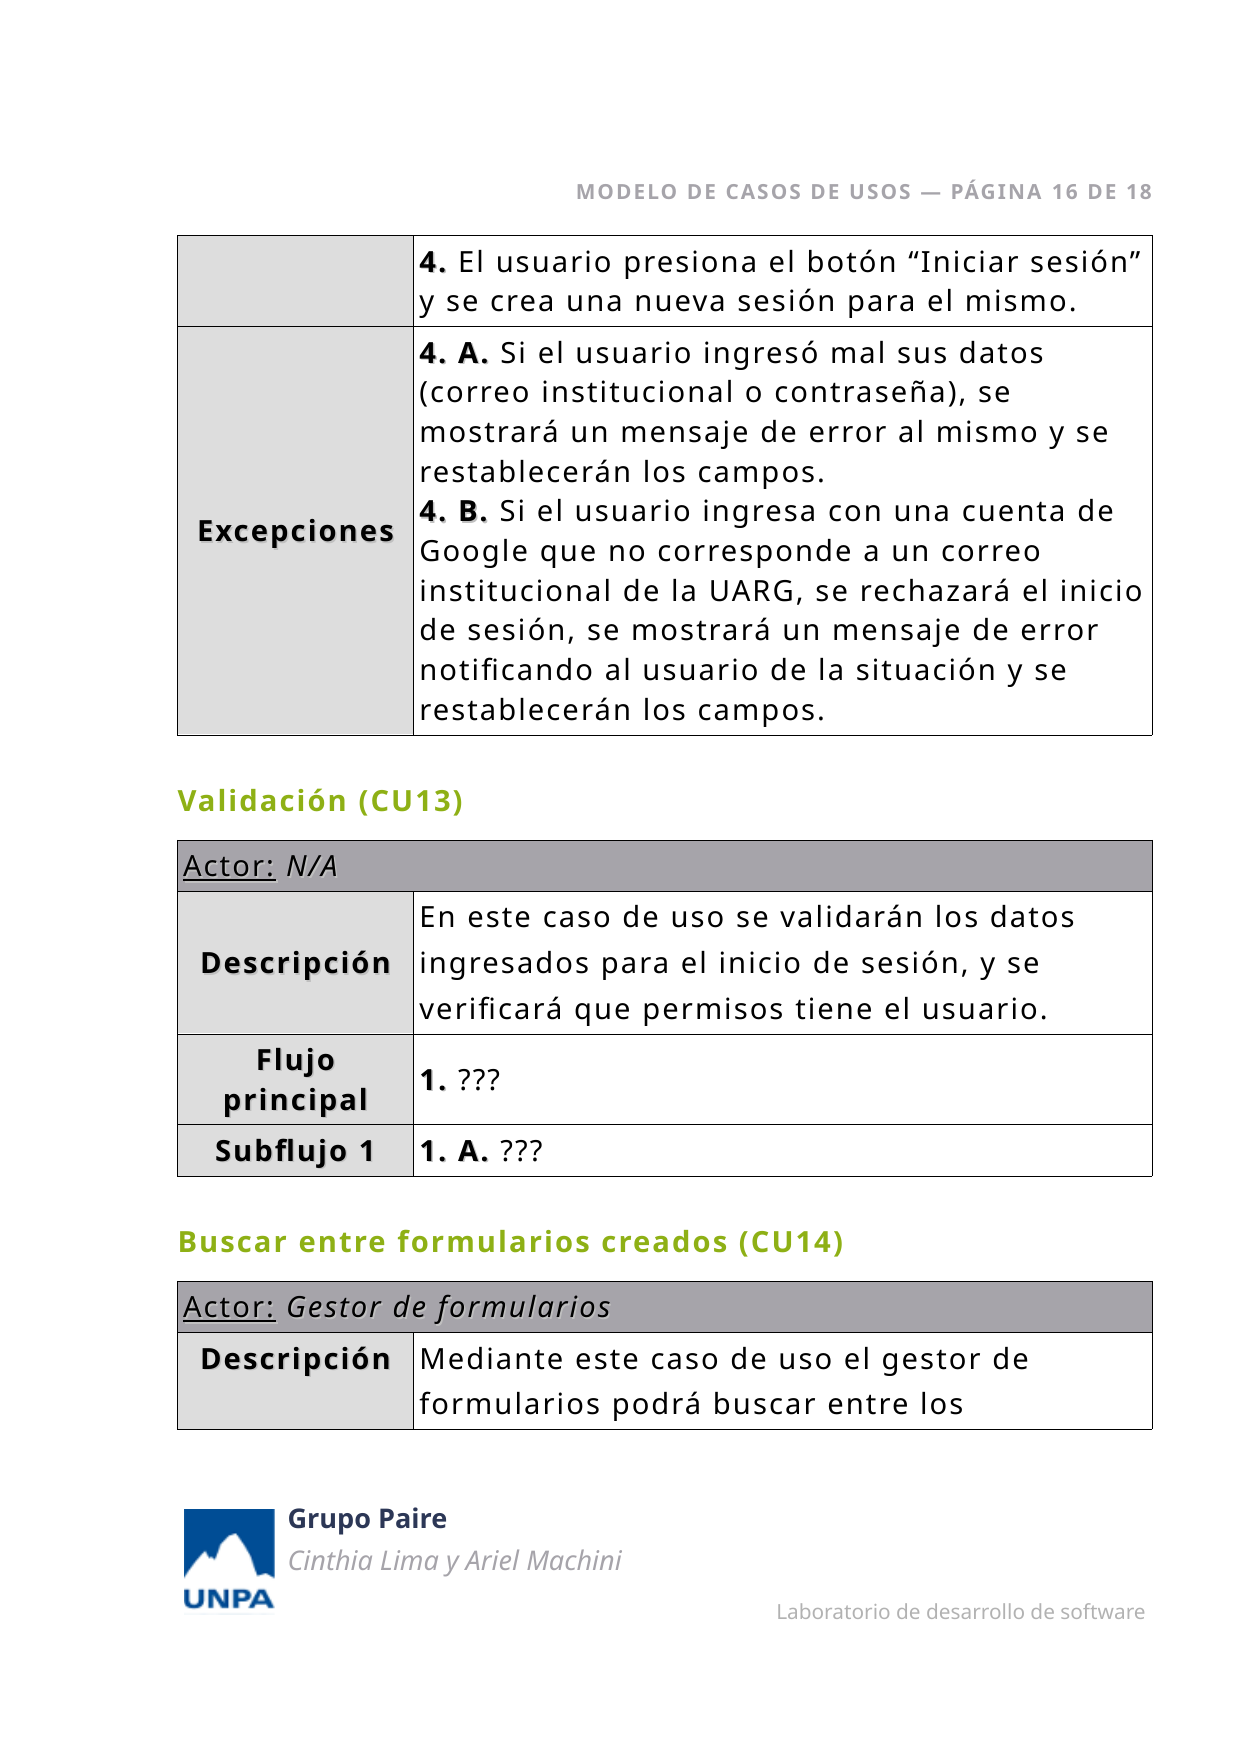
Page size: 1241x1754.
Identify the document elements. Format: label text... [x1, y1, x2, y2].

table_cell Subflujo 1 [178, 1125, 413, 1176]
table_cell 1. ??? [414, 1035, 1152, 1124]
table_cell Descripción [178, 892, 413, 1033]
table_cell 4. El usuario presiona el botón “Iniciar sesión” y se crea una nueva sesión para el mismo. [414, 236, 1152, 326]
table_cell 4. A. Si el usuario ingresó mal sus datos (correo institucional o contraseña), se mostrará un mensaje de error al mismo y se restablecerán los campos. 4. B. Si el usuario ingresa con una cuenta de Google que no corresponde a un correo institucional de la UARG, se rechazará el inicio de sesión, se mostrará un mensaje de error notificando al usuario de la situación y se restablecerán los campos. [414, 327, 1152, 734]
table_cell Descripción [178, 1333, 413, 1429]
text Buscar entre formularios creados (CU14) [177, 1221, 1152, 1261]
table_cell Flujo principal [178, 1035, 413, 1124]
text Validación (CU13) [177, 780, 1152, 820]
table_cell Excepciones [178, 327, 413, 734]
table_header Actor: Gestor de formularios [178, 1282, 1152, 1332]
table_cell 1. A. ??? [414, 1125, 1152, 1176]
table_cell [178, 236, 413, 326]
table_cell En este caso de uso se validarán los datos ingresados para el inicio de sesión, y se verificará que permisos tiene el usuario. [414, 892, 1152, 1033]
picture [184, 1509, 275, 1615]
table_cell Mediante este caso de uso el gestor de formularios podrá buscar entre los [414, 1333, 1152, 1429]
table_header Actor: N/A [178, 841, 1152, 891]
